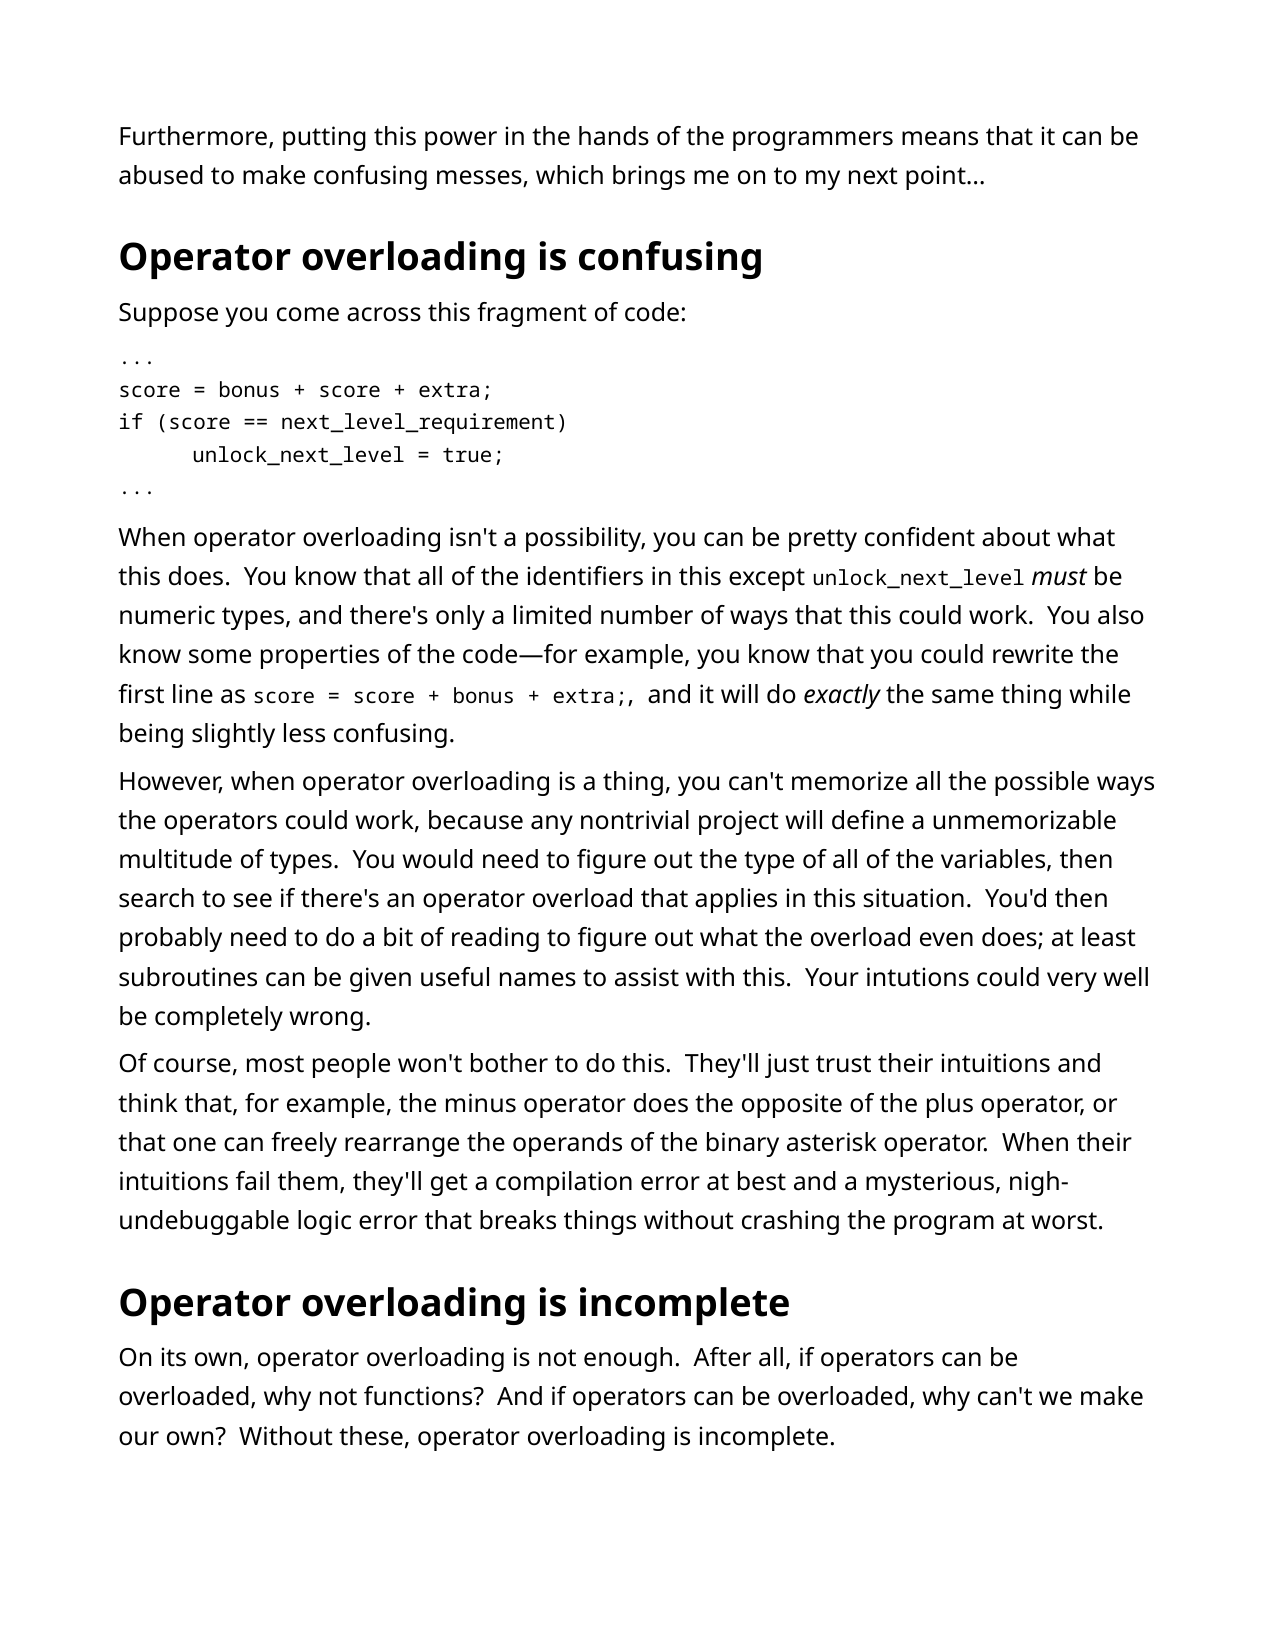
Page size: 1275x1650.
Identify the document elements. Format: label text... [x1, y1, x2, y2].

text On its own, operator overloading is not enough. After all, if operators can be overloaded, why not functions? And if operators can be overloaded, why can't we make our own? Without these, operator overloading is incomplete. [118, 1340, 1157, 1452]
text Furthermore, putting this power in the hands of the programmers means that it can be abused to make confusing messes, which brings me on to my next point… [118, 118, 1157, 191]
text However, when operator overloading is a thing, you can't memorize all the possible ways the operators could work, because any nontrivial project will define a unmemorizable multitude of types. You would need to figure out the type of all of the variables, then search to see if there's an operator overload that applies in this situation. You'd then probably need to do a bit of reading to figure out what the overload even does; at least subroutines can be given useful names to assist with this. Your intutions could very well be completely wrong. [118, 763, 1157, 1032]
subtitle Operator overloading is incomplete [118, 1276, 1157, 1327]
text Suppose you come across this fragment of code: [118, 294, 1157, 328]
subtitle Operator overloading is confusing [118, 230, 1157, 282]
text if (score == next_level_requirement) [118, 407, 1157, 436]
text When operator overloading isn't a possibility, you can be pretty confident about what this does. You know that all of the identifiers in this except unlock_next_level must be numeric types, and there's only a limited number of ways that this could work. You also know some properties of the code—for example, you know that you could rewrite the first line as score = score + bonus + extra;, and it will do exactly the same thing while being slightly less confusing. [118, 520, 1157, 749]
text score = bonus + score + extra; [118, 375, 1157, 403]
text unlock_next_level = true; [118, 440, 1157, 468]
text ... [118, 342, 1157, 371]
text ... [118, 472, 1157, 501]
text Of course, most people won't bother to do this. They'll just trust their intuitions and think that, for example, the minus operator does the opposite of the plus operator, or that one can freely rearrange the operands of the binary asterisk operator. When their intuitions fail them, they'll get a compilation error at best and a mysterious, nigh-undebuggable logic error that breaks things without crashing the program at worst. [118, 1046, 1157, 1237]
